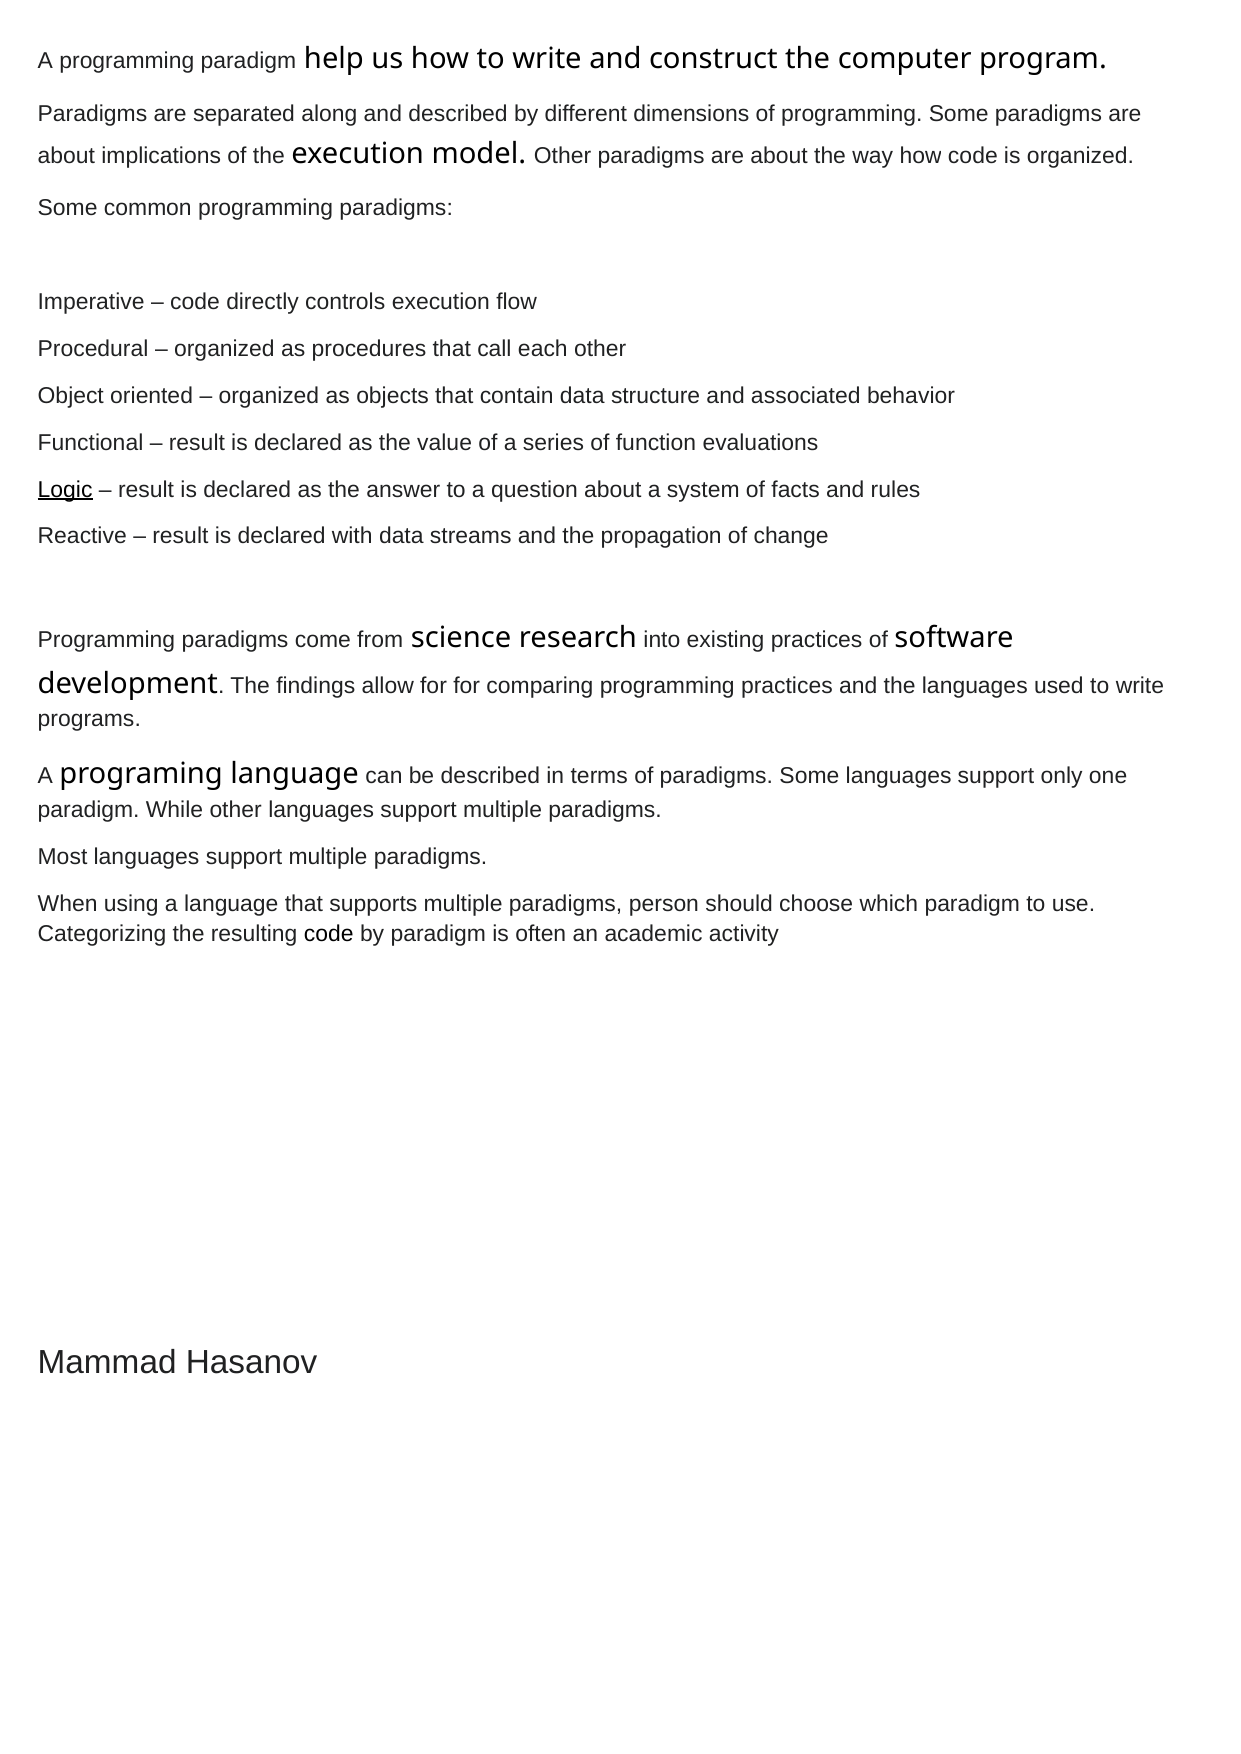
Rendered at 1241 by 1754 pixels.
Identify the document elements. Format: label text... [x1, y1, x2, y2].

text Reactive – result is declared with data streams and the propagation of change [37, 522, 1200, 549]
text Imperative – code directly controls execution flow [37, 288, 1200, 314]
text Functional – result is declared as the value of a series of function evaluations [37, 429, 1200, 455]
text A programing language can be described in terms of paradigms. Some languages support only one paradigm. While other languages support multiple paradigms. [37, 752, 1200, 822]
text Programming paradigms come from science research into existing practices of software development. The findings allow for for comparing programming practices and the languages used to write programs. [37, 616, 1200, 732]
text A programming paradigm help us how to write and construct the computer program. [37, 37, 1200, 77]
text Logic – result is declared as the answer to a question about a system of facts and rules [37, 476, 1200, 502]
text Paradigms are separated along and described by different dimensions of programming. Some paradigms are about implications of the execution model. Other paradigms are about the way how code is organized. [37, 100, 1200, 172]
text Most languages support multiple paradigms. [37, 843, 1200, 869]
text Some common programming paradigms: [37, 194, 1200, 221]
text Mammad Hasanov [37, 1342, 1200, 1380]
text Procedural – organized as procedures that call each other [37, 335, 1200, 361]
text Object oriented – organized as objects that contain data structure and associated behavior [37, 382, 1200, 408]
text When using a language that supports multiple paradigms, person should choose which paradigm to use. Categorizing the resulting code by paradigm is often an academic activity [37, 889, 1200, 946]
